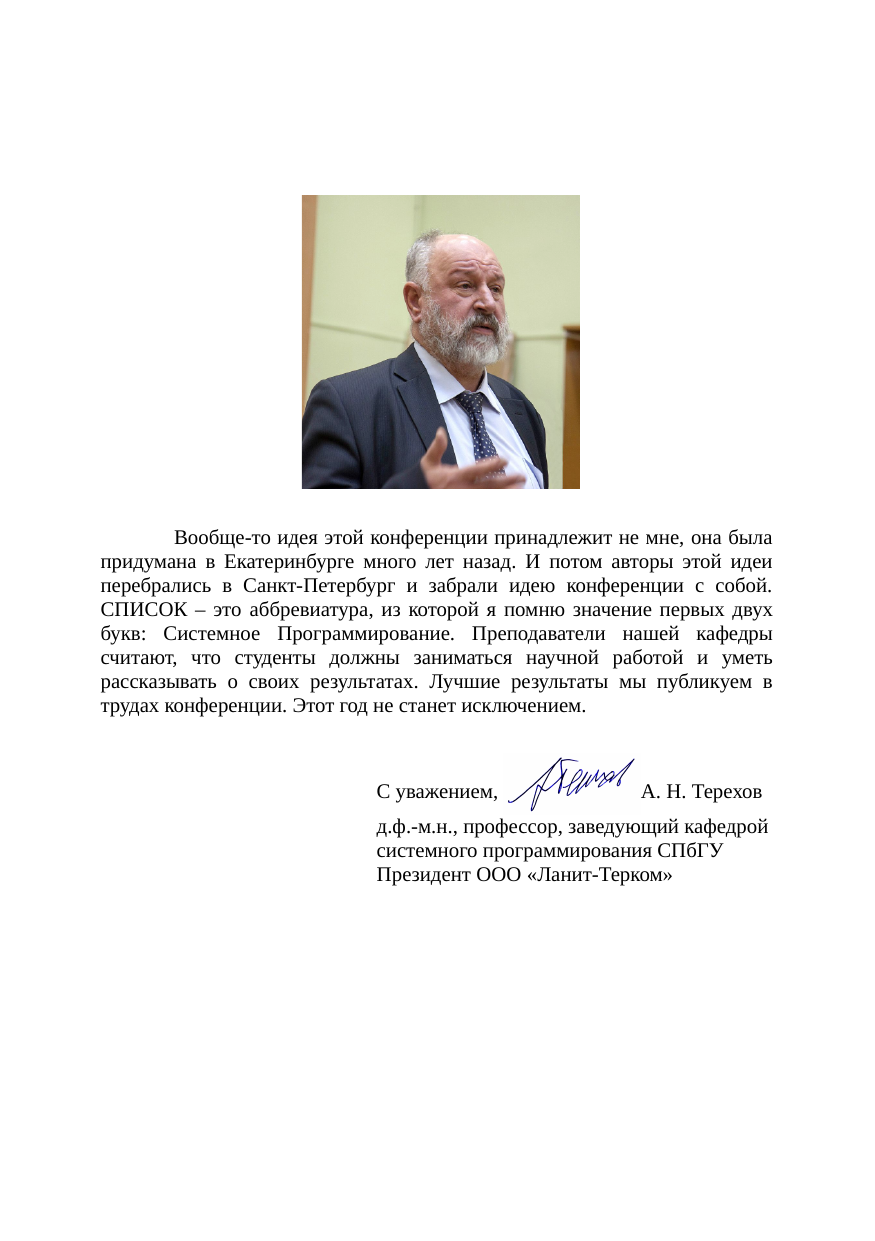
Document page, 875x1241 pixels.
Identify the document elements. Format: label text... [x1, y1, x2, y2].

picture [503, 753, 641, 815]
picture [301, 195, 580, 489]
text Вообще-то идея этой конференции принадлежит не мне, она была придумана в Екатеринбурге много лет назад. И потом авторы этой идеи перебрались в Санкт-Петербург и забрали идею конференции с собой. СПИСОК – это аббревиатура, из которой я помню значение первых двух букв: Системное Программирование. Преподаватели нашей кафедры считают, что студенты должны заниматься научной работой и уметь рассказывать о своих результатах. Лучшие результаты мы публикуем в трудах конференции. Этот год не станет исключением. [100, 525, 774, 717]
text С уважением, А. Н. Терехов д.ф.-м.н., профессор, заведующий кафедрой системного программирования СПбГУ Президент ООО «Ланит-Терком» [376, 753, 769, 886]
